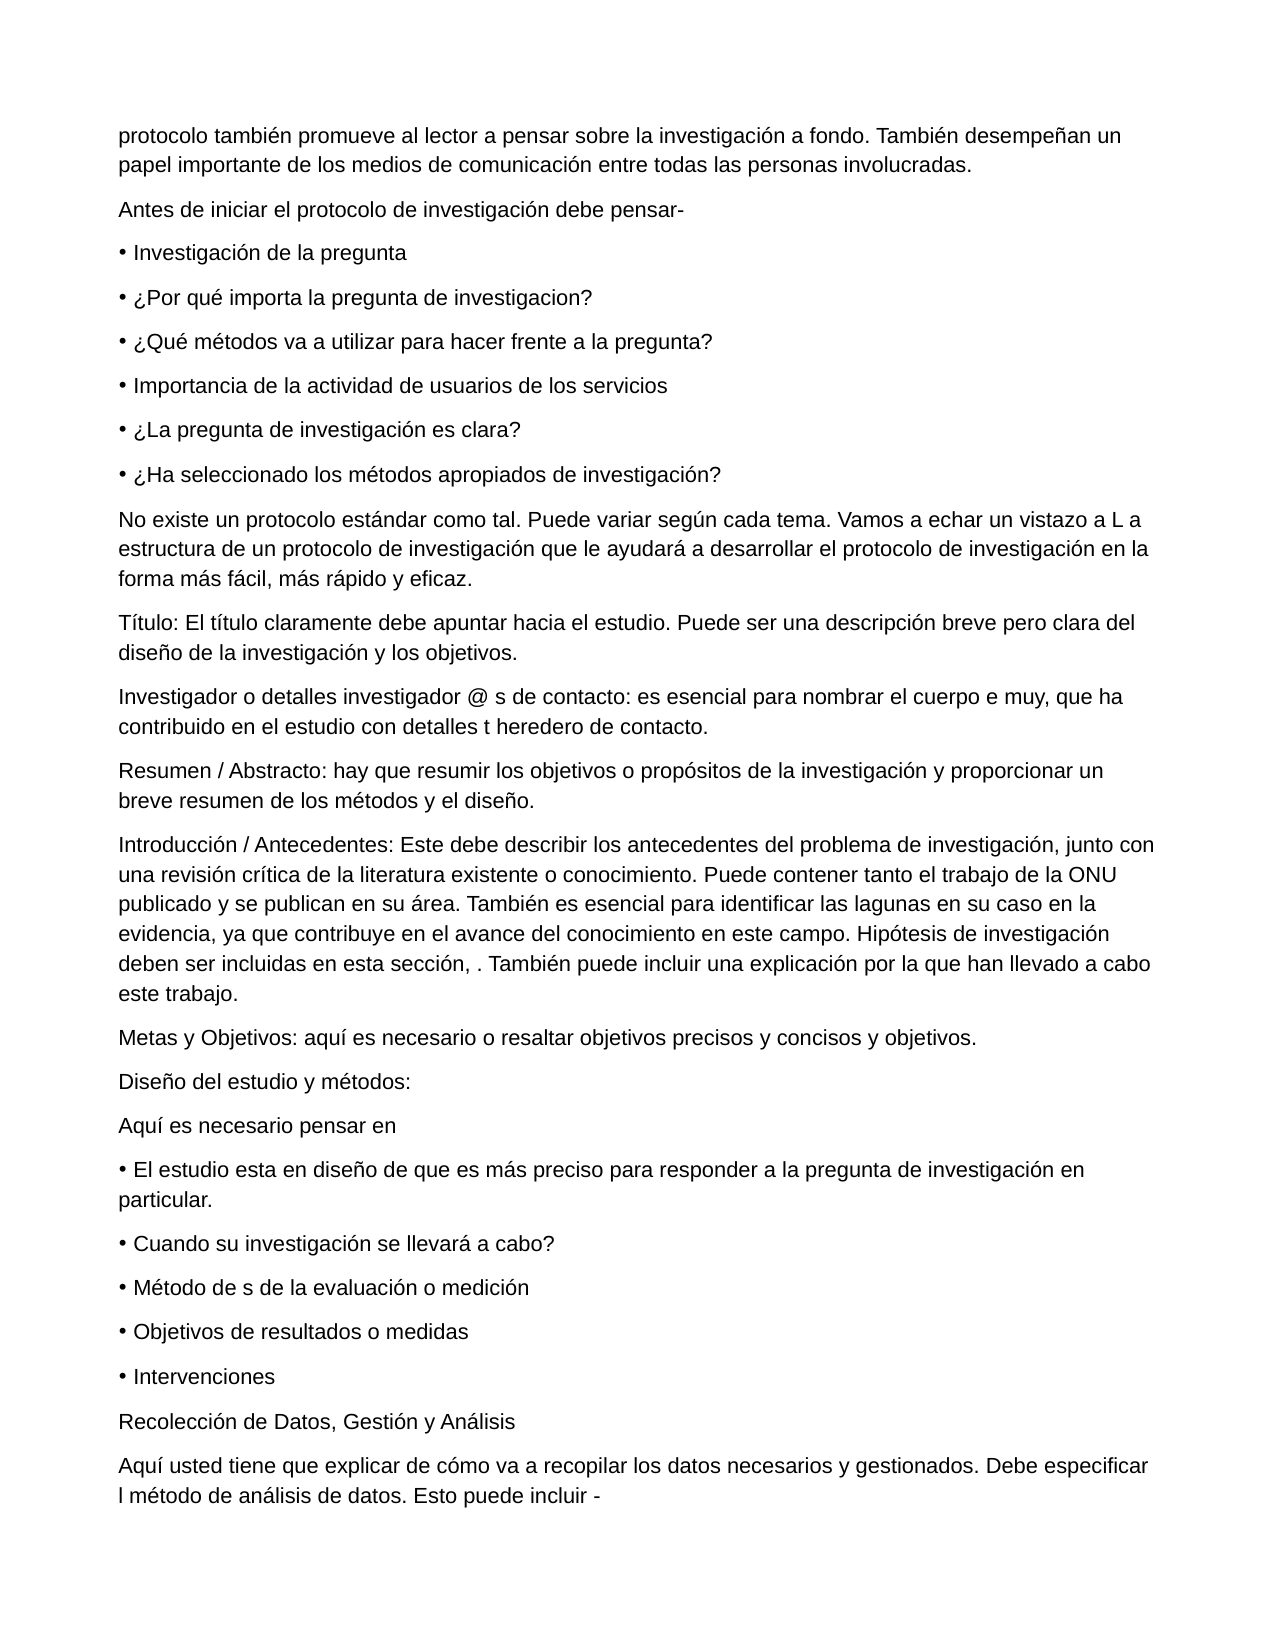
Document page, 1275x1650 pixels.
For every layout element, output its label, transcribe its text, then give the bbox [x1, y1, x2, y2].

text • ¿Por qué importa la pregunta de investigacion? [118, 281, 1157, 310]
text • ¿Qué métodos va a utilizar para hacer frente a la pregunta? [118, 325, 1157, 354]
text Metas y Objetivos: aquí es necesario o resaltar objetivos precisos y concisos y objetivos. [118, 1020, 1157, 1050]
text protocolo también promueve al lector a pensar sobre la investigación a fondo. También desempeñan un papel importante de los medios de comunicación entre todas las personas involucradas. [118, 118, 1157, 177]
text • Cuando su investigación se llevará a cabo? [118, 1227, 1157, 1257]
text • ¿Ha seleccionado los métodos apropiados de investigación? [118, 458, 1157, 487]
text • Investigación de la pregunta [118, 236, 1157, 266]
text Investigador o detalles investigador @ s de contacto: es esencial para nombrar el cuerpo e muy, que ha contribuido en el estudio con detalles t heredero de contacto. [118, 679, 1157, 739]
text Diseño del estudio y métodos: [118, 1064, 1157, 1094]
text Título: El título claramente debe apuntar hacia el estudio. Puede ser una descripción breve pero clara del diseño de la investigación y los objetivos. [118, 606, 1157, 665]
text Resumen / Abstracto: hay que resumir los objetivos o propósitos de la investigación y proporcionar un breve resumen de los métodos y el diseño. [118, 753, 1157, 813]
text Recolección de Datos, Gestión y Análisis [118, 1404, 1157, 1434]
text • Objetivos de resultados o medidas [118, 1316, 1157, 1345]
text • Intervenciones [118, 1360, 1157, 1389]
text • El estudio esta en diseño de que es más preciso para responder a la pregunta de investigación en particular. [118, 1153, 1157, 1212]
text • ¿La pregunta de investigación es clara? [118, 413, 1157, 443]
text • Método de s de la evaluación o medición [118, 1271, 1157, 1301]
text Aquí es necesario pensar en [118, 1109, 1157, 1138]
text Antes de iniciar el protocolo de investigación debe pensar- [118, 192, 1157, 222]
text • Importancia de la actividad de usuarios de los servicios [118, 369, 1157, 399]
text Introducción / Antecedentes: Este debe describir los antecedentes del problema de investigación, junto con una revisión crítica de la literatura existente o conocimiento. Puede contener tanto el trabajo de la ONU publicado y se publican en su área. También es esencial para identificar las lagunas en su caso en la evidencia, ya que contribuye en el avance del conocimiento en este campo. Hipótesis de investigación deben ser incluidas en esta sección, . También puede incluir una explicación por la que han llevado a cabo este trabajo. [118, 827, 1157, 1006]
text No existe un protocolo estándar como tal. Puede variar según cada tema. Vamos a echar un vistazo a L a estructura de un protocolo de investigación que le ayudará a desarrollar el protocolo de investigación en la forma más fácil, más rápido y eficaz. [118, 502, 1157, 591]
text Aquí usted tiene que explicar de cómo va a recopilar los datos necesarios y gestionados. Debe especificar l método de análisis de datos. Esto puede incluir - [118, 1448, 1157, 1508]
